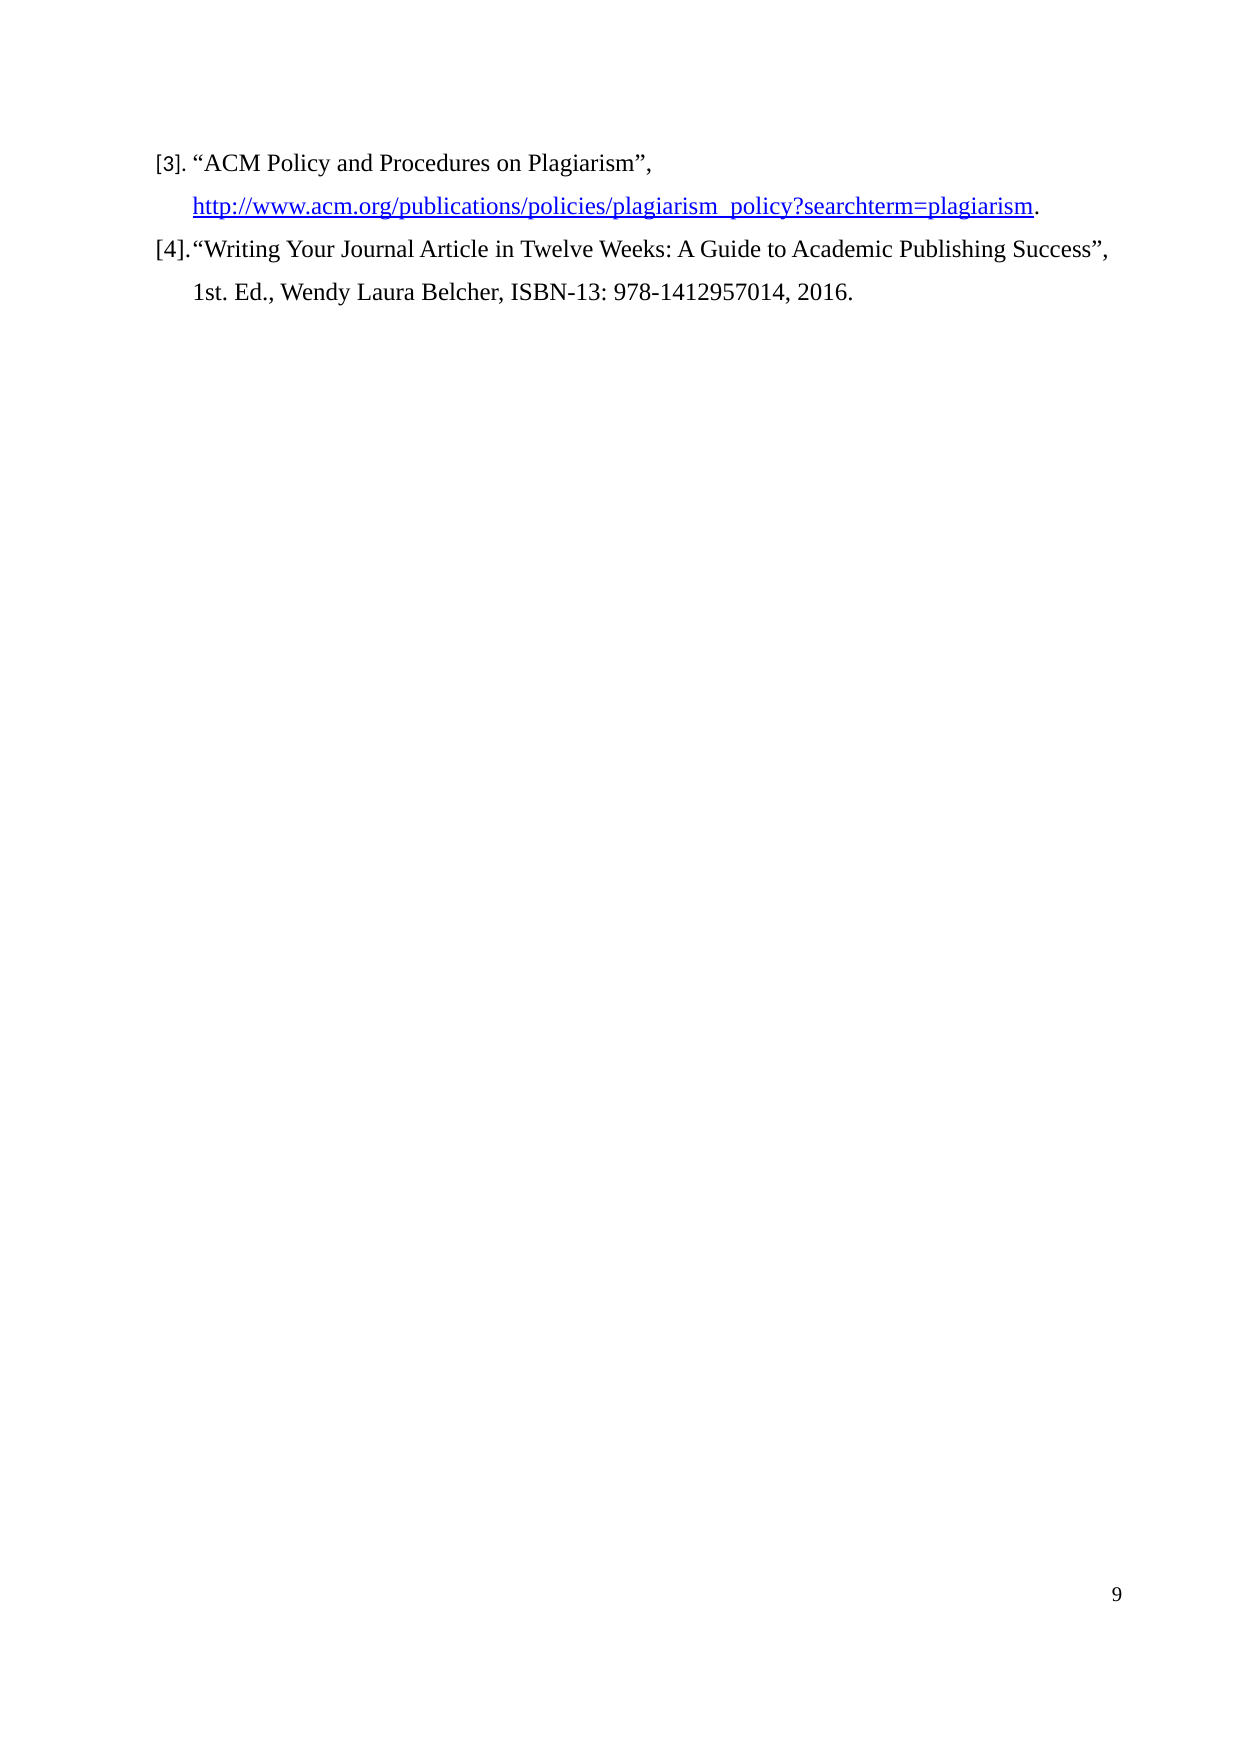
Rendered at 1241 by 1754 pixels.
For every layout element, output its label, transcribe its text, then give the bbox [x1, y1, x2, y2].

list “Writing Your Journal Article in Twelve Weeks: A Guide to Academic Publishing Success”, 1st. Ed., Wendy Laura Belcher, ISBN-13: 978-1412957014, 2016. [155, 234, 1122, 306]
list “ACM Policy and Procedures on Plagiarism”, http://www.acm.org/publications/policies/plagiarism_policy?searchterm=plagiarism. [155, 148, 1122, 220]
